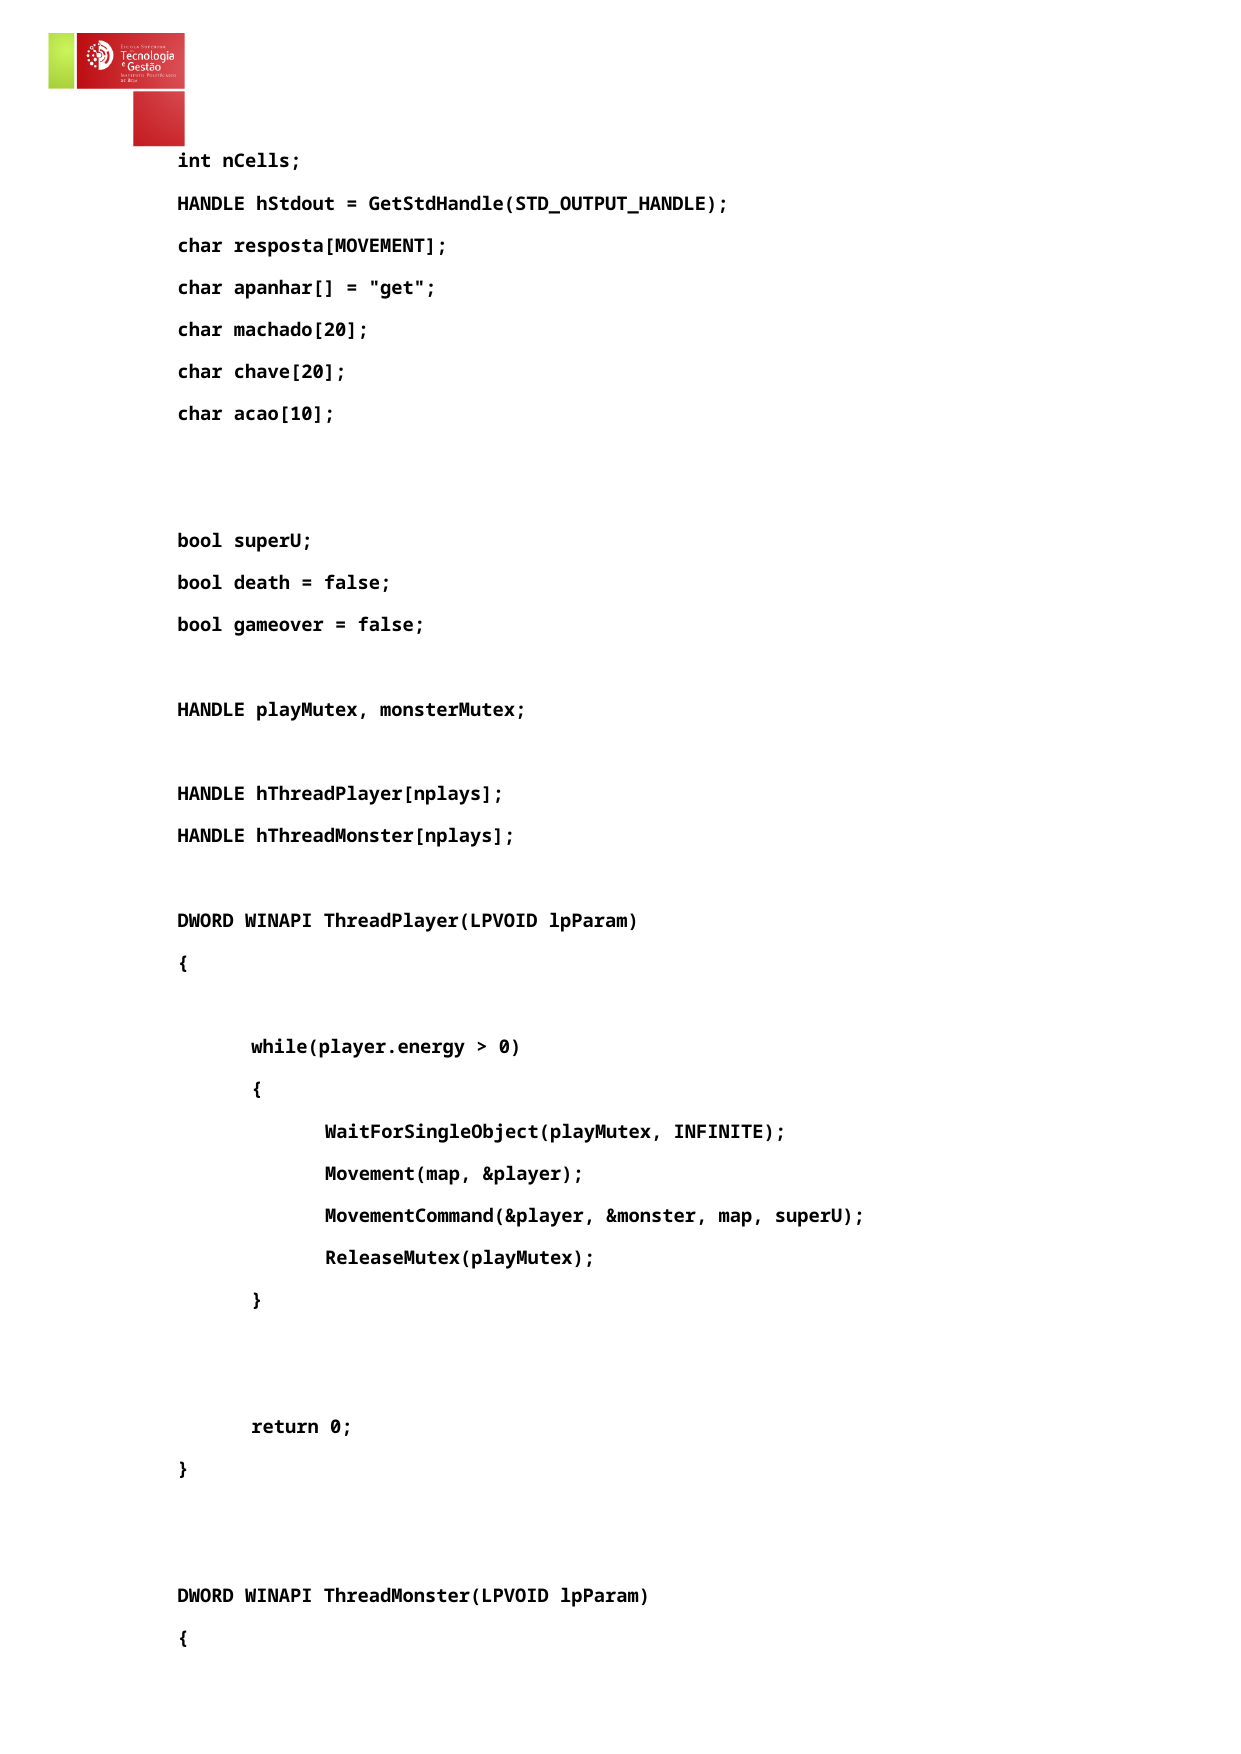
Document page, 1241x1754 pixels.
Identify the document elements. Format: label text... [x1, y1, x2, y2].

text HANDLE playMutex, monsterMutex; [177, 696, 1063, 722]
text HANDLE hThreadPlayer[nplays]; [177, 780, 1063, 806]
text { [177, 1076, 1063, 1101]
text int nCells; [177, 148, 1063, 173]
text Movement(map, &player); [177, 1160, 1063, 1186]
text char chave[20]; [177, 358, 1063, 384]
text while(player.energy > 0) [177, 1033, 1063, 1059]
text DWORD WINAPI ThreadMonster(LPVOID lpParam) [177, 1582, 1063, 1607]
text MovementCommand(&player, &monster, map, superU); [177, 1202, 1063, 1228]
text bool death = false; [177, 569, 1063, 595]
text WaitForSingleObject(playMutex, INFINITE); [177, 1118, 1063, 1143]
text HANDLE hThreadMonster[nplays]; [177, 823, 1063, 848]
text } [177, 1287, 1063, 1312]
text char machado[20]; [177, 316, 1063, 342]
text return 0; [177, 1413, 1063, 1439]
text { [177, 1624, 1063, 1650]
text char apanhar[] = "get"; [177, 274, 1063, 300]
text HANDLE hStdout = GetStdHandle(STD_OUTPUT_HANDLE); [177, 190, 1063, 215]
text char acao[10]; [177, 401, 1063, 426]
text bool gameover = false; [177, 612, 1063, 637]
text } [177, 1455, 1063, 1481]
text DWORD WINAPI ThreadPlayer(LPVOID lpParam) [177, 907, 1063, 932]
text { [177, 949, 1063, 975]
text ReleaseMutex(playMutex); [177, 1244, 1063, 1270]
text char resposta[MOVEMENT]; [177, 232, 1063, 257]
text bool superU; [177, 527, 1063, 553]
